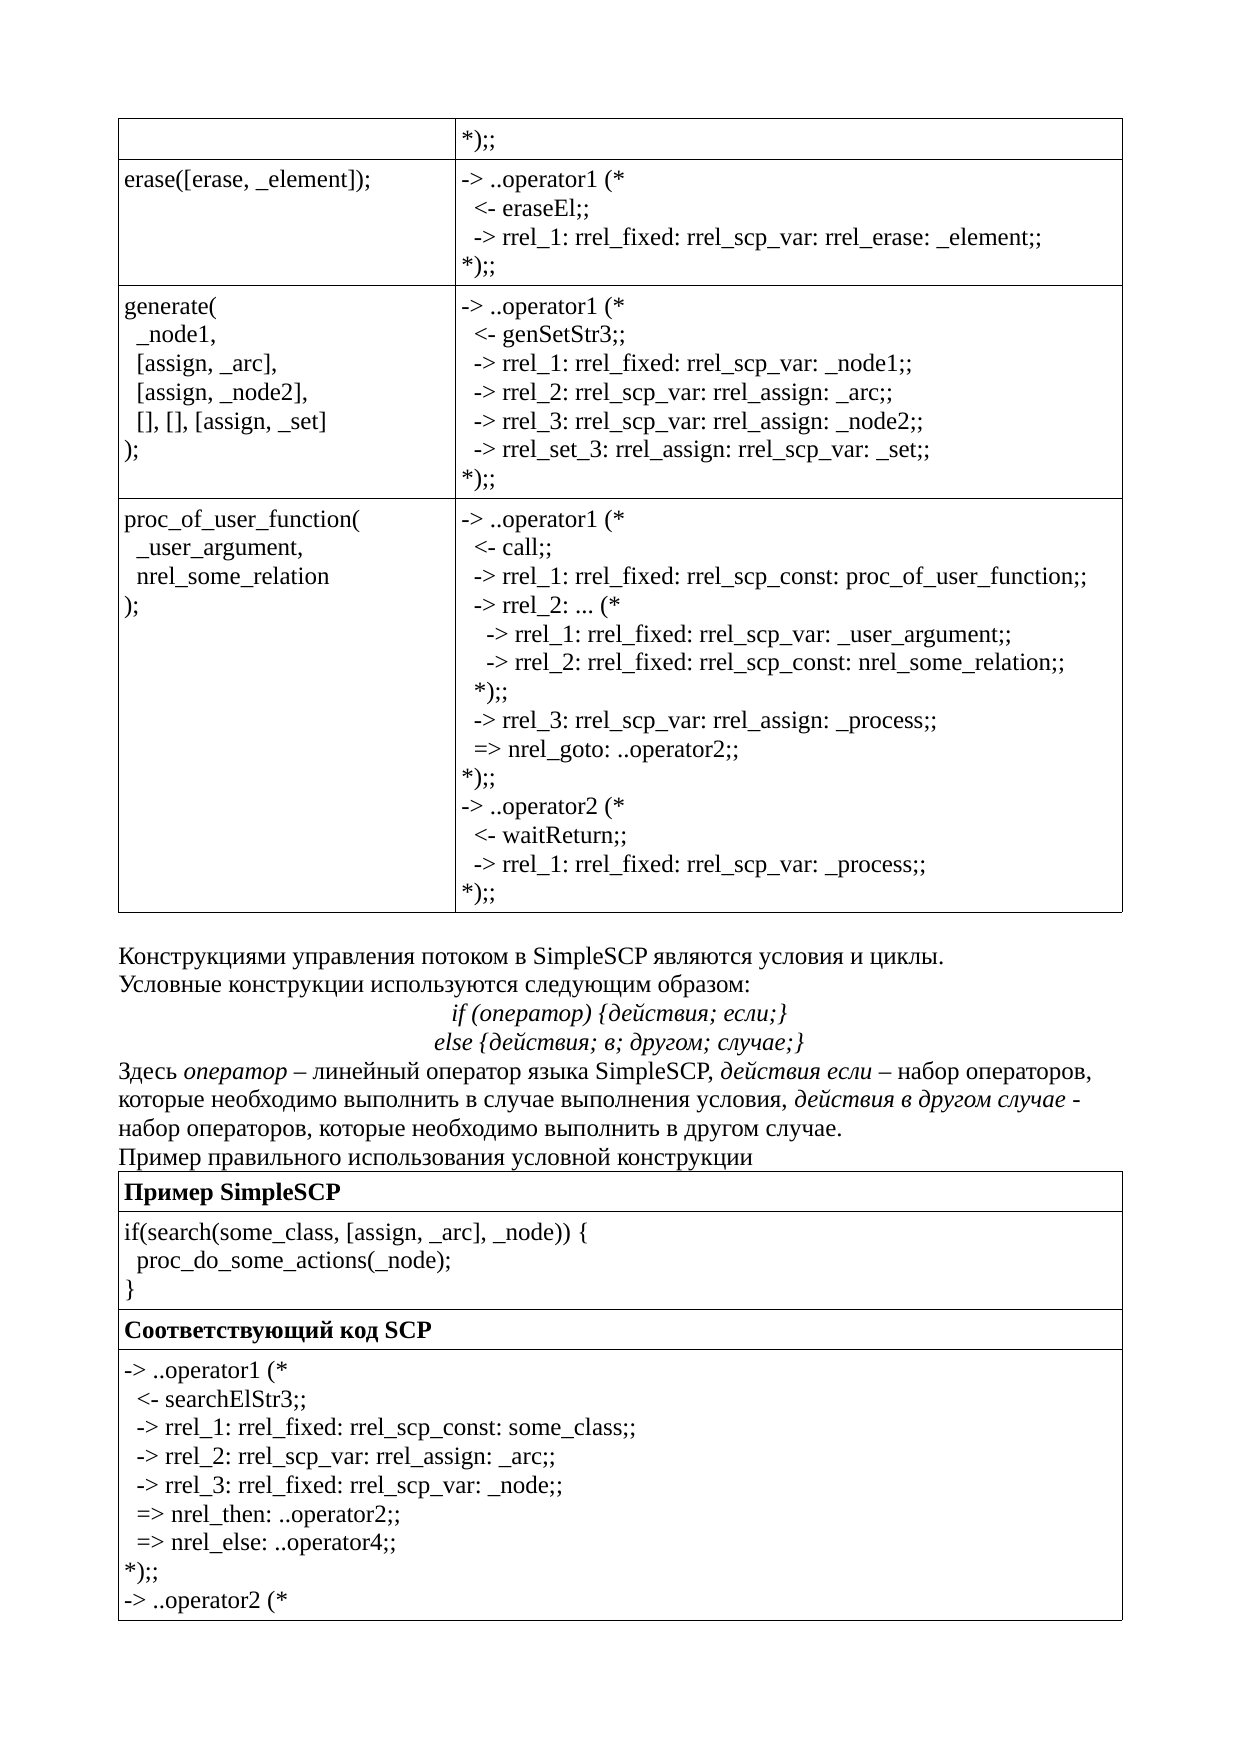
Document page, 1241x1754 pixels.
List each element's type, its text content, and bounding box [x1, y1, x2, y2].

text Пример правильного использования условной конструкции [118, 1142, 1122, 1171]
text Здесь оператор – линейный оператор языка SimpleSCP, действия если – набор операторов, которые необходимо выполнить в случае выполнения условия, действия в другом случае - набор операторов, которые необходимо выполнить в другом случае. [118, 1056, 1122, 1142]
text if (оператор) {действия; если;} [118, 998, 1122, 1027]
text else {действия; в; другом; случае;} [118, 1027, 1122, 1056]
table_cell proc_of_user_function( _user_argument, nrel_some_relation ); [119, 499, 455, 912]
table_cell -> ..operator1 (* <- call;; -> rrel_1: rrel_fixed: rrel_scp_const: proc_of_user_function;; -> rrel_2: ... (* -> rrel_1: rrel_fixed: rrel_scp_var: _user_argument;; -> rrel_2: rrel_fixed: rrel_scp_const: nrel_some_relation;; *);; -> rrel_3: rrel_scp_var: rrel_assign: _process;; => nrel_goto: ..operator2;; *);; -> ..operator2 (* <- waitReturn;; -> rrel_1: rrel_fixed: rrel_scp_var: _process;; *);; [456, 499, 1122, 912]
table_cell -> ..operator1 (* <- genSetStr3;; -> rrel_1: rrel_fixed: rrel_scp_var: _node1;; -> rrel_2: rrel_scp_var: rrel_assign: _arc;; -> rrel_3: rrel_scp_var: rrel_assign: _node2;; -> rrel_set_3: rrel_assign: rrel_scp_var: _set;; *);; [456, 286, 1122, 498]
text Конструкциями управления потоком в SimpleSCP являются условия и циклы. [118, 941, 1122, 969]
table_cell -> ..operator1 (* <- eraseEl;; -> rrel_1: rrel_fixed: rrel_scp_var: rrel_erase: _element;; *);; [456, 160, 1122, 285]
table_cell -> ..operator1 (* <- searchElStr3;; -> rrel_1: rrel_fixed: rrel_scp_const: some_class;; -> rrel_2: rrel_scp_var: rrel_assign: _arc;; -> rrel_3: rrel_fixed: rrel_scp_var: _node;; => nrel_then: ..operator2;; => nrel_else: ..operator4;; *);; -> ..operator2 (* [119, 1350, 1122, 1619]
table_cell generate( _node1, [assign, _arc], [assign, _node2], [], [], [assign, _set] ); [119, 286, 455, 498]
table_cell [119, 119, 455, 158]
table_header Пример SimpleSCP [119, 1172, 1122, 1211]
text Условные конструкции используются следующим образом: [118, 969, 1122, 998]
table_cell erase([erase, _element]); [119, 160, 455, 285]
table_cell *);; [456, 119, 1122, 158]
table_cell if(search(some_class, [assign, _arc], _node)) { proc_do_some_actions(_node); } [119, 1212, 1122, 1309]
table_cell Соответствующий код SCP [119, 1310, 1122, 1349]
